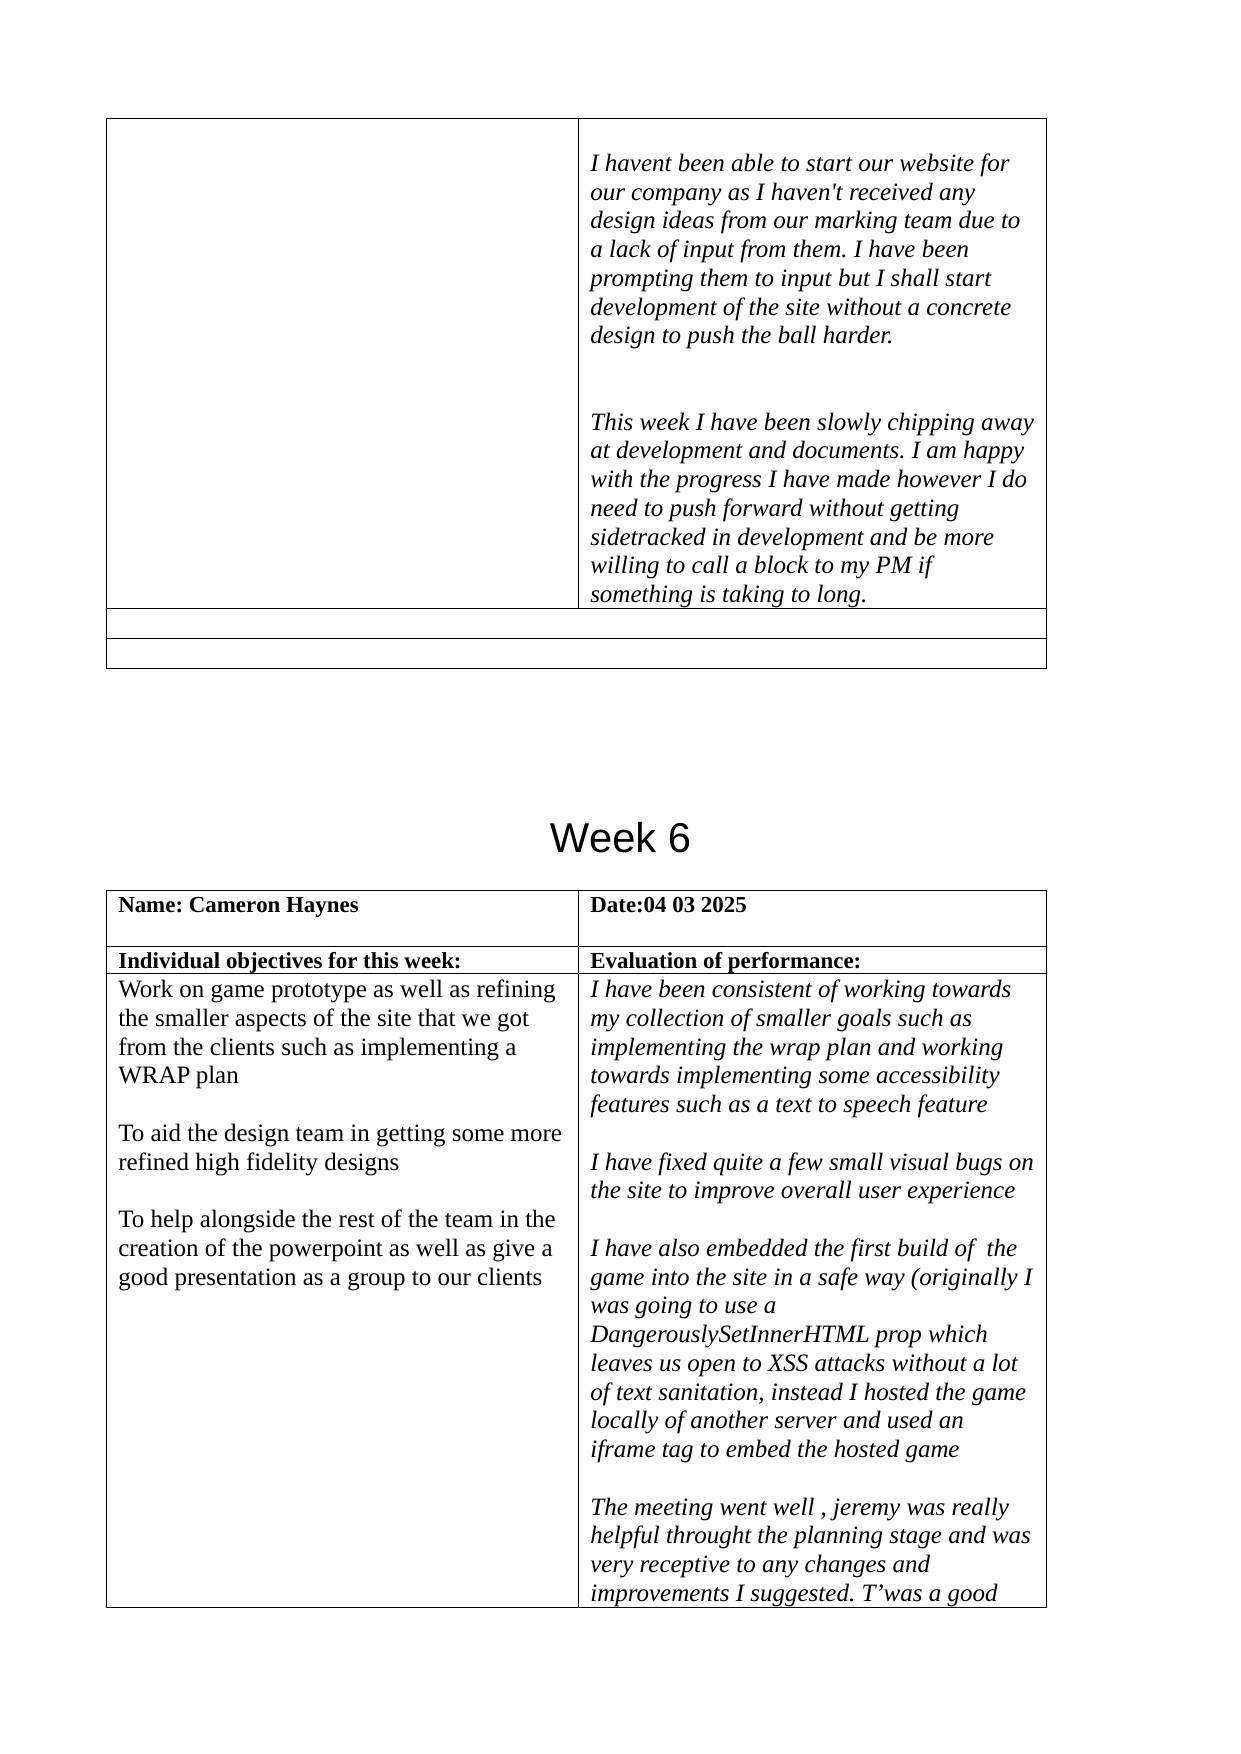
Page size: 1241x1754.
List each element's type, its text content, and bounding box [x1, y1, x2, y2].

subtitle Week 6 [118, 813, 1122, 861]
table_cell [107, 609, 1046, 638]
table_header Date:04 03 2025 [579, 891, 1046, 946]
text ­ [118, 861, 1122, 890]
table_header Name: Cameron Haynes [107, 891, 578, 946]
table_cell I havent been able to start our website for our company as I haven't received any design ideas from our marking team due to a lack of input from them. I have been prompting them to input but I shall start development of the site without a concrete design to push the ball harder. This week I have been slowly chipping away at development and documents. I am happy with the progress I have made however I do need to push forward without getting sidetracked in development and be more willing to call a block to my PM if something is taking to long. [579, 119, 1046, 608]
table_cell [107, 639, 1046, 667]
table_cell Work on game prototype as well as refining the smaller aspects of the site that we got from the clients such as implementing a WRAP plan To aid the design team in getting some more refined high fidelity designs To help alongside the rest of the team in the creation of the powerpoint as well as give a good presentation as a group to our clients [107, 974, 578, 1607]
table_cell [107, 119, 578, 608]
table_cell I have been consistent of working towards my collection of smaller goals such as implementing the wrap plan and working towards implementing some accessibility features such as a text to speech feature I have fixed quite a few small visual bugs on the site to improve overall user experience I have also embedded the first build of the game into the site in a safe way (originally I was going to use a DangerouslySetInnerHTML prop which leaves us open to XSS attacks without a lot of text sanitation, instead I hosted the game locally of another server and used an iframe tag to embed the hosted game The meeting went well , jeremy was really helpful throught the planning stage and was very receptive to any changes and improvements I suggested. T’was a good [579, 974, 1046, 1607]
table_cell Individual objectives for this week: [107, 947, 578, 973]
table_cell Evaluation of performance: [579, 947, 1046, 973]
